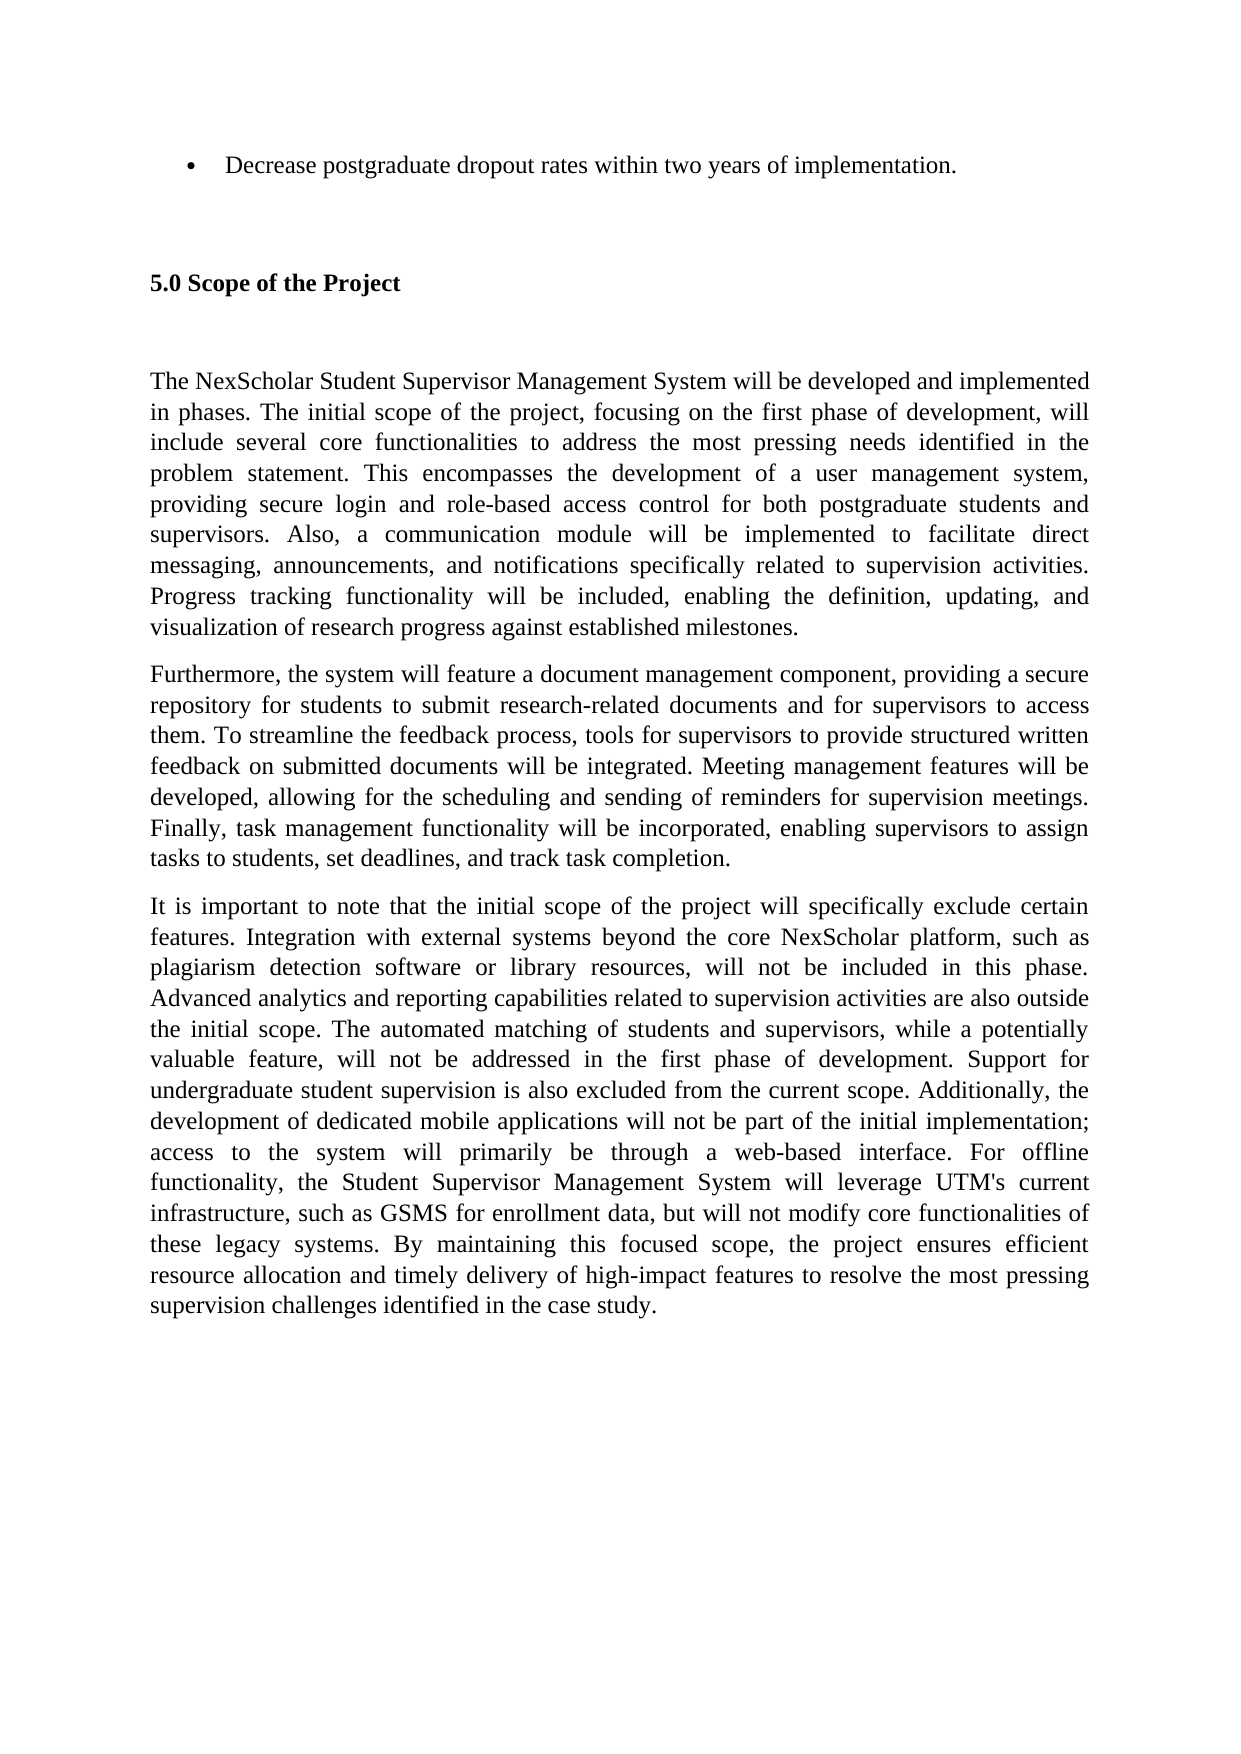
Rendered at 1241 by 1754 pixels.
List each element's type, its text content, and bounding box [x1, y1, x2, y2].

list Decrease postgraduate dropout rates within two years of implementation. [187, 150, 1090, 179]
subtitle 5.0 Scope of the Project [150, 268, 1090, 297]
text The NexScholar Student Supervisor Management System will be developed and implemented in phases. The initial scope of the project, focusing on the first phase of development, will include several core functionalities to address the most pressing needs identified in the problem statement. This encompasses the development of a user management system, providing secure login and role-based access control for both postgraduate students and supervisors. Also, a communication module will be implemented to facilitate direct messaging, announcements, and notifications specifically related to supervision activities. Progress tracking functionality will be included, enabling the definition, updating, and visualization of research progress against established milestones. [150, 366, 1090, 641]
text It is important to note that the initial scope of the project will specifically exclude certain features. Integration with external systems beyond the core NexScholar platform, such as plagiarism detection software or library resources, will not be included in this phase. Advanced analytics and reporting capabilities related to supervision activities are also outside the initial scope. The automated matching of students and supervisors, while a potentially valuable feature, will not be addressed in the first phase of development. Support for undergraduate student supervision is also excluded from the current scope. Additionally, the development of dedicated mobile applications will not be part of the initial implementation; access to the system will primarily be through a web-based interface. For offline functionality, the Student Supervisor Management System will leverage UTM's current infrastructure, such as GSMS for enrollment data, but will not modify core functionalities of these legacy systems. By maintaining this focused scope, the project ensures efficient resource allocation and timely delivery of high-impact features to resolve the most pressing supervision challenges identified in the case study. [150, 891, 1090, 1319]
text Furthermore, the system will feature a document management component, providing a secure repository for students to submit research-related documents and for supervisors to access them. To streamline the feedback process, tools for supervisors to provide structured written feedback on submitted documents will be integrated. Meeting management features will be developed, allowing for the scheduling and sending of reminders for supervision meetings. Finally, task management functionality will be incorporated, enabling supervisors to assign tasks to students, set deadlines, and track task completion. [150, 659, 1090, 872]
